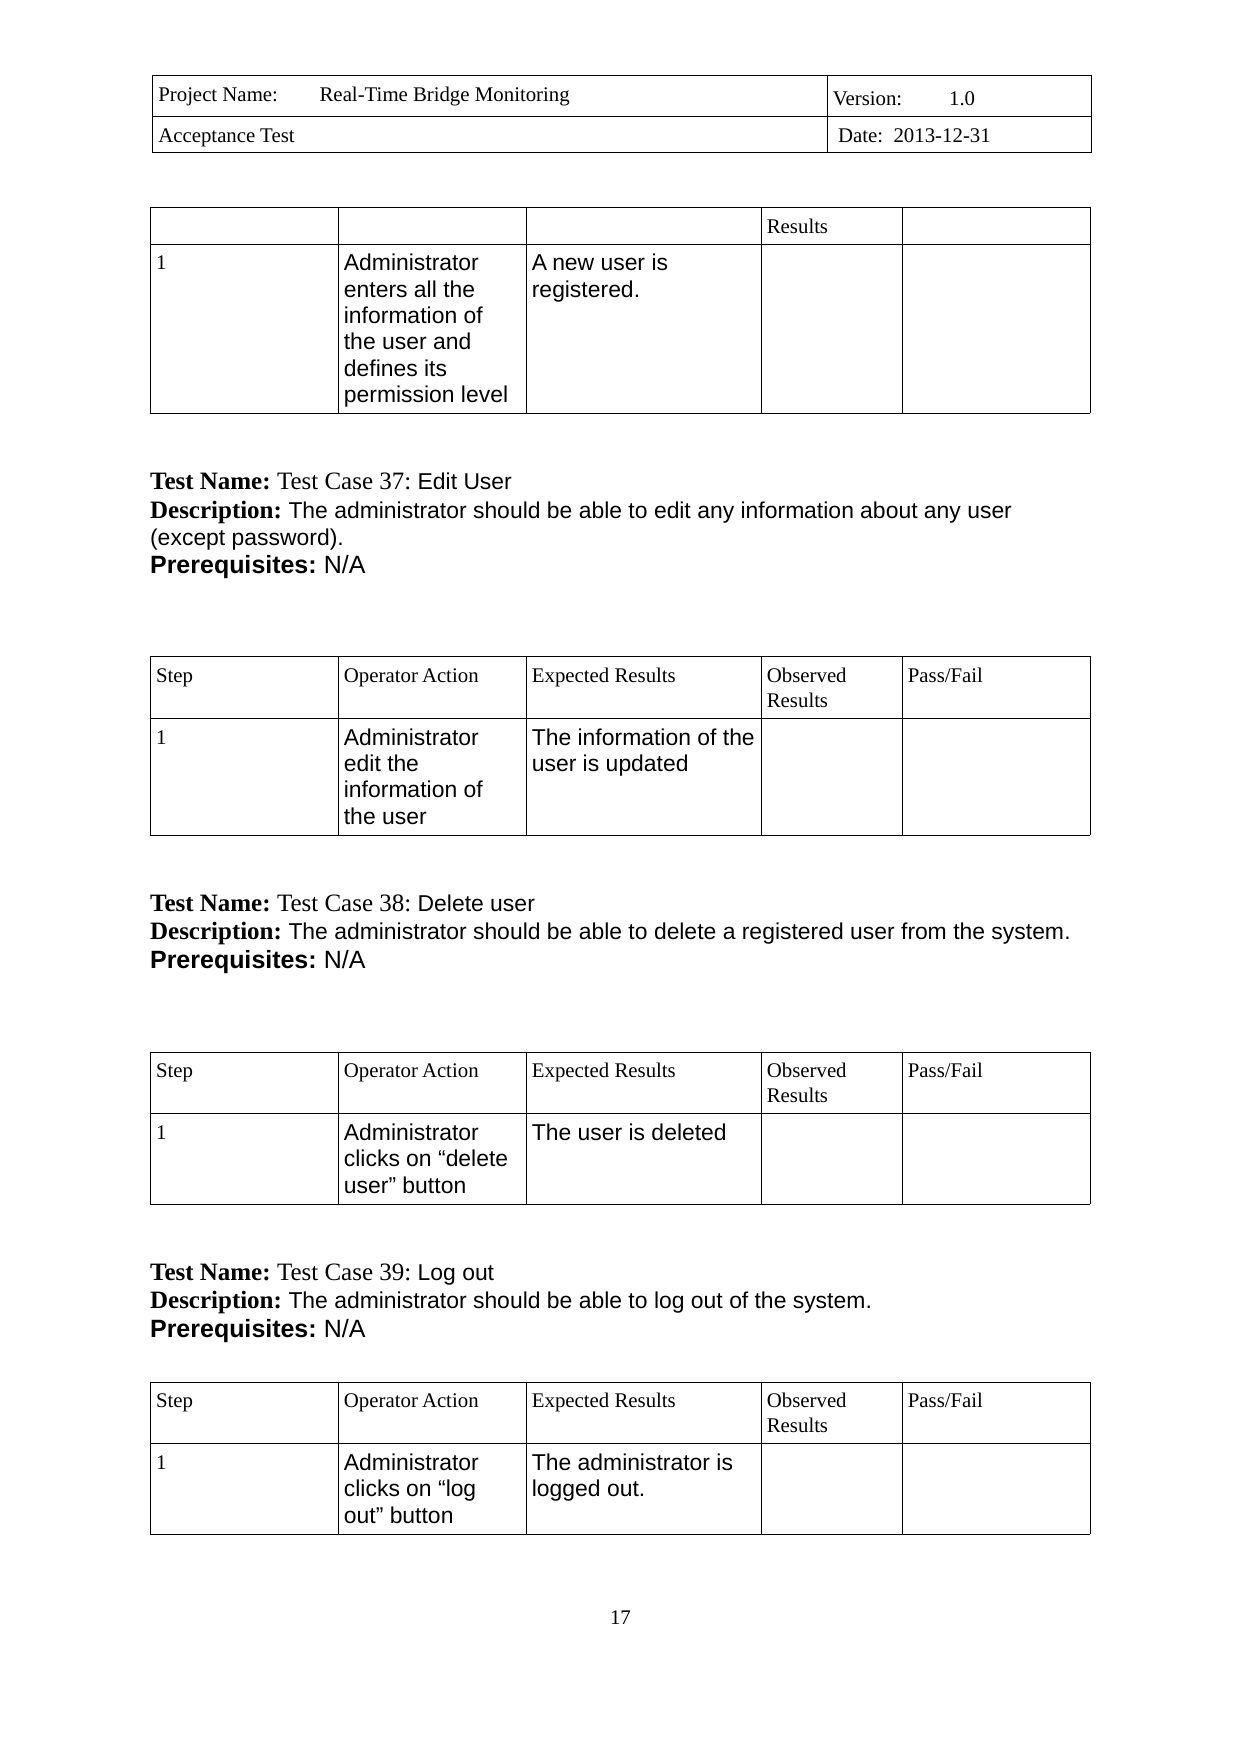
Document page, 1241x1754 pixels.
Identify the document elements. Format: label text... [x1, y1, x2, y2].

table_cell The user is deleted [527, 1114, 761, 1204]
table_cell The administrator is logged out. [527, 1444, 761, 1534]
text Description: The administrator should be able to delete a registered user from the system. [150, 916, 1090, 945]
text Test Name: Test Case 39: Log out [150, 1257, 1090, 1285]
table_header Step [151, 1383, 338, 1443]
table_header [339, 208, 526, 243]
table_cell [762, 1114, 902, 1204]
table_header Results [762, 208, 902, 243]
table_header Pass/Fail [903, 1053, 1090, 1113]
table_cell [903, 245, 1090, 413]
table_header Step [151, 657, 338, 718]
table_header Observed Results [762, 657, 902, 718]
table_header Operator Action [339, 1383, 526, 1443]
table_cell [762, 719, 902, 835]
table_cell [903, 1114, 1090, 1204]
table_cell Administrator clicks on “delete user” button [339, 1114, 526, 1204]
table_cell [903, 1444, 1090, 1534]
text Description: The administrator should be able to log out of the system. [150, 1285, 1090, 1314]
table_cell The information of the user is updated [527, 719, 761, 835]
table_header Expected Results [527, 1053, 761, 1113]
table_cell 1 [151, 1444, 338, 1534]
table_cell [762, 1444, 902, 1534]
table_cell [903, 719, 1090, 835]
table_header Expected Results [527, 1383, 761, 1443]
table_cell A new user is registered. [527, 245, 761, 413]
table_header [151, 208, 338, 243]
table_header [903, 208, 1090, 243]
table_header Pass/Fail [903, 1383, 1090, 1443]
table_header Expected Results [527, 657, 761, 718]
table_cell Administrator edit the information of the user [339, 719, 526, 835]
text Prerequisites: N/A [150, 945, 1090, 974]
table_header Step [151, 1053, 338, 1113]
table_header Observed Results [762, 1383, 902, 1443]
table_cell Administrator enters all the information of the user and defines its permission level [339, 245, 526, 413]
table_header Operator Action [339, 657, 526, 718]
table_cell [762, 245, 902, 413]
table_cell Administrator clicks on “log out” button [339, 1444, 526, 1534]
table_header [527, 208, 761, 243]
text Test Name: Test Case 38: Delete user [150, 888, 1090, 916]
table_header Operator Action [339, 1053, 526, 1113]
table_header Pass/Fail [903, 657, 1090, 718]
table_cell 1 [151, 1114, 338, 1204]
table_cell 1 [151, 719, 338, 835]
text Prerequisites: N/A [150, 1314, 1090, 1343]
table_header Observed Results [762, 1053, 902, 1113]
table_cell 1 [151, 245, 338, 413]
text (except password). [150, 523, 1090, 550]
text Prerequisites: N/A [150, 550, 1090, 578]
text Test Name: Test Case 37: Edit User [150, 466, 1090, 495]
text Description: The administrator should be able to edit any information about any user [150, 495, 1090, 523]
